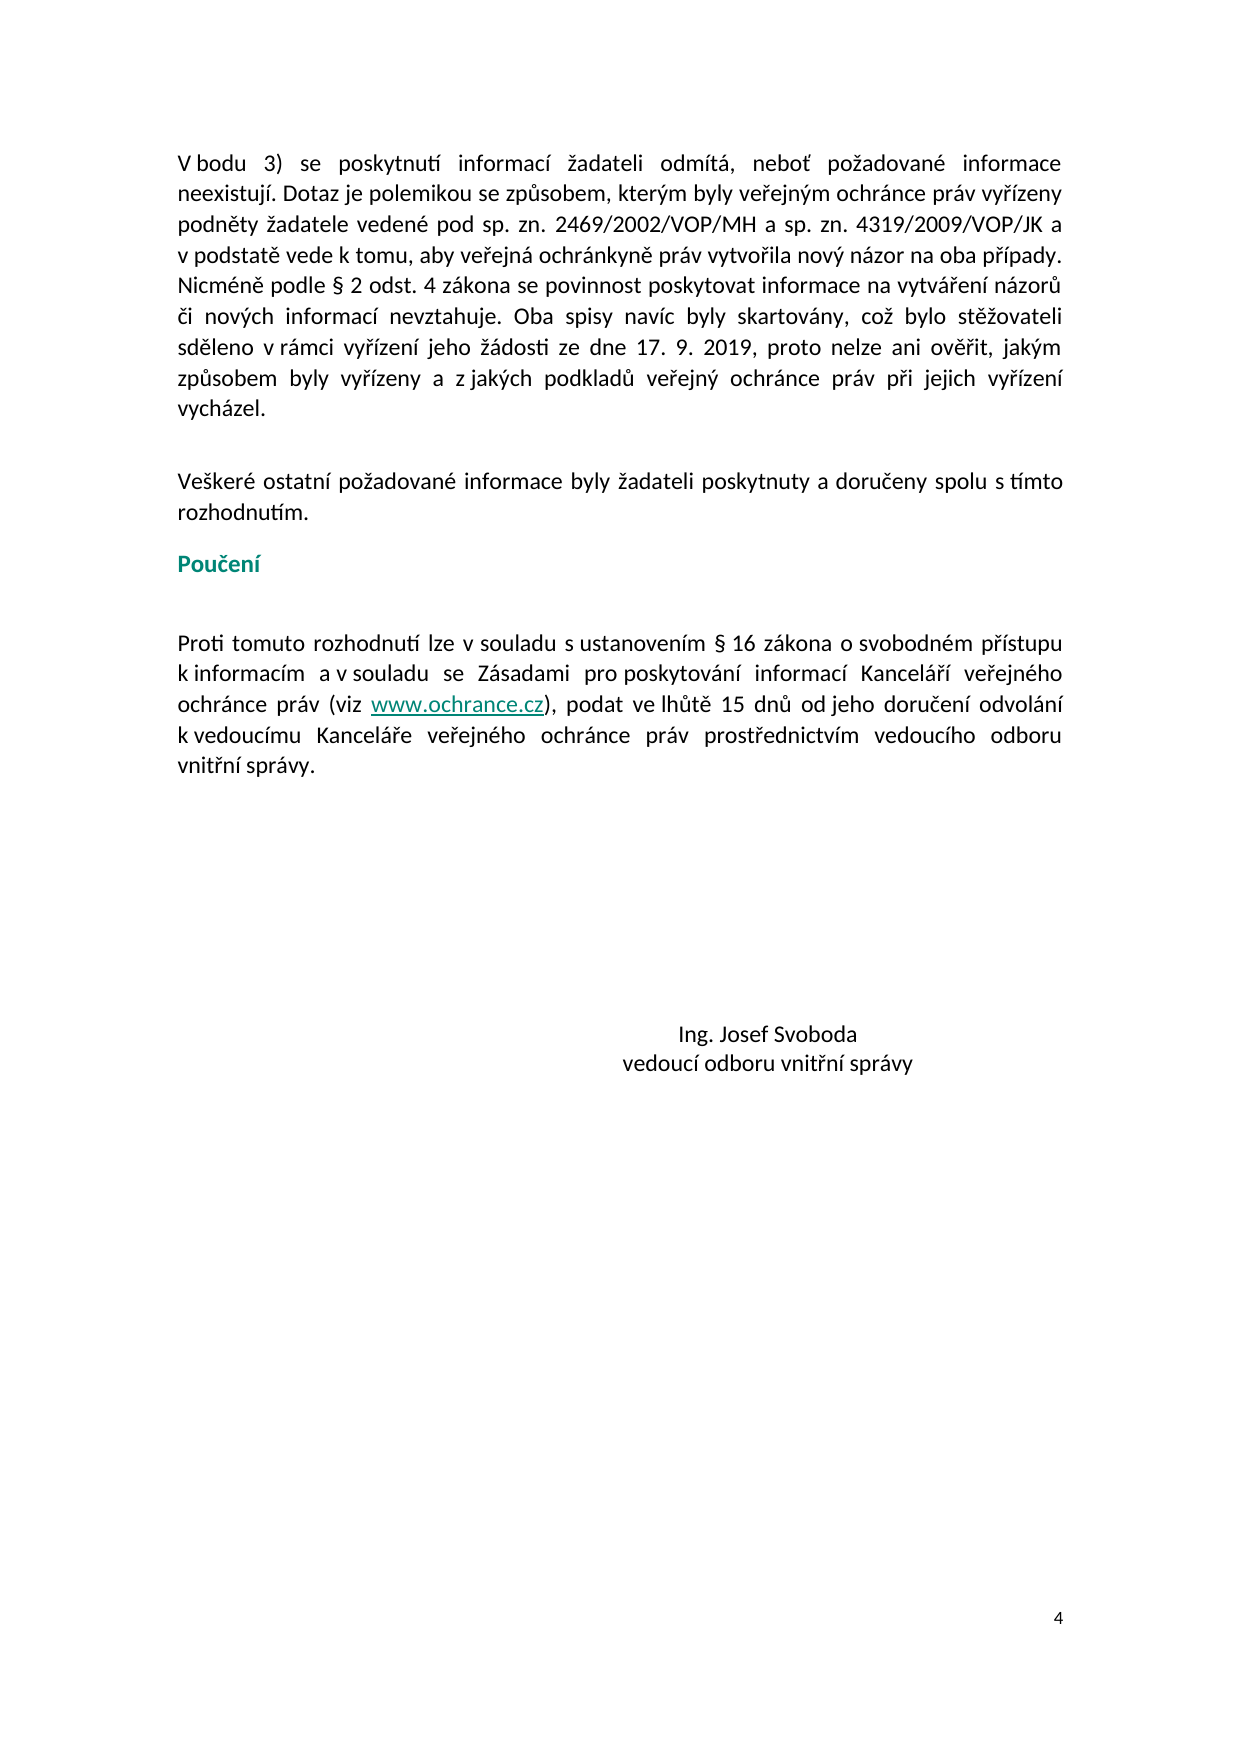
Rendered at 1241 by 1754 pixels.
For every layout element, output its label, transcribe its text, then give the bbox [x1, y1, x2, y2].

text Proti tomuto rozhodnutí lze v souladu s ustanovením § 16 zákona o svobodném přístupu k informacím a v souladu se Zásadami pro poskytování informací Kanceláří veřejného ochránce práv (viz www.ochrance.cz), podat ve lhůtě 15 dnů od jeho doručení odvolání k vedoucímu Kanceláře veřejného ochránce práv prostřednictvím vedoucího odboru vnitřní správy. [177, 628, 1063, 780]
text Ing. Josef Svoboda [177, 1019, 1063, 1048]
text V bodu 3) se poskytnutí informací žadateli odmítá, neboť požadované informace neexistují. Dotaz je polemikou se způsobem, kterým byly veřejným ochránce práv vyřízeny podněty žadatele vedené pod sp. zn. 2469/2002/VOP/MH a sp. zn. 4319/2009/VOP/JK a v podstatě vede k tomu, aby veřejná ochránkyně práv vytvořila nový názor na oba případy. Nicméně podle § 2 odst. 4 zákona se povinnost poskytovat informace na vytváření názorů či nových informací nevztahuje. Oba spisy navíc byly skartovány, což bylo stěžovateli sděleno v rámci vyřízení jeho žádosti ze dne 17. 9. 2019, proto nelze ani ověřit, jakým způsobem byly vyřízeny a z jakých podkladů veřejný ochránce práv při jejich vyřízení vycházel. [177, 148, 1063, 423]
subtitle Poučení [177, 548, 1063, 579]
text vedoucí odboru vnitřní správy [177, 1048, 1063, 1078]
text Veškeré ostatní požadované informace byly žadateli poskytnuty a doručeny spolu s tímto rozhodnutím. [177, 466, 1063, 526]
